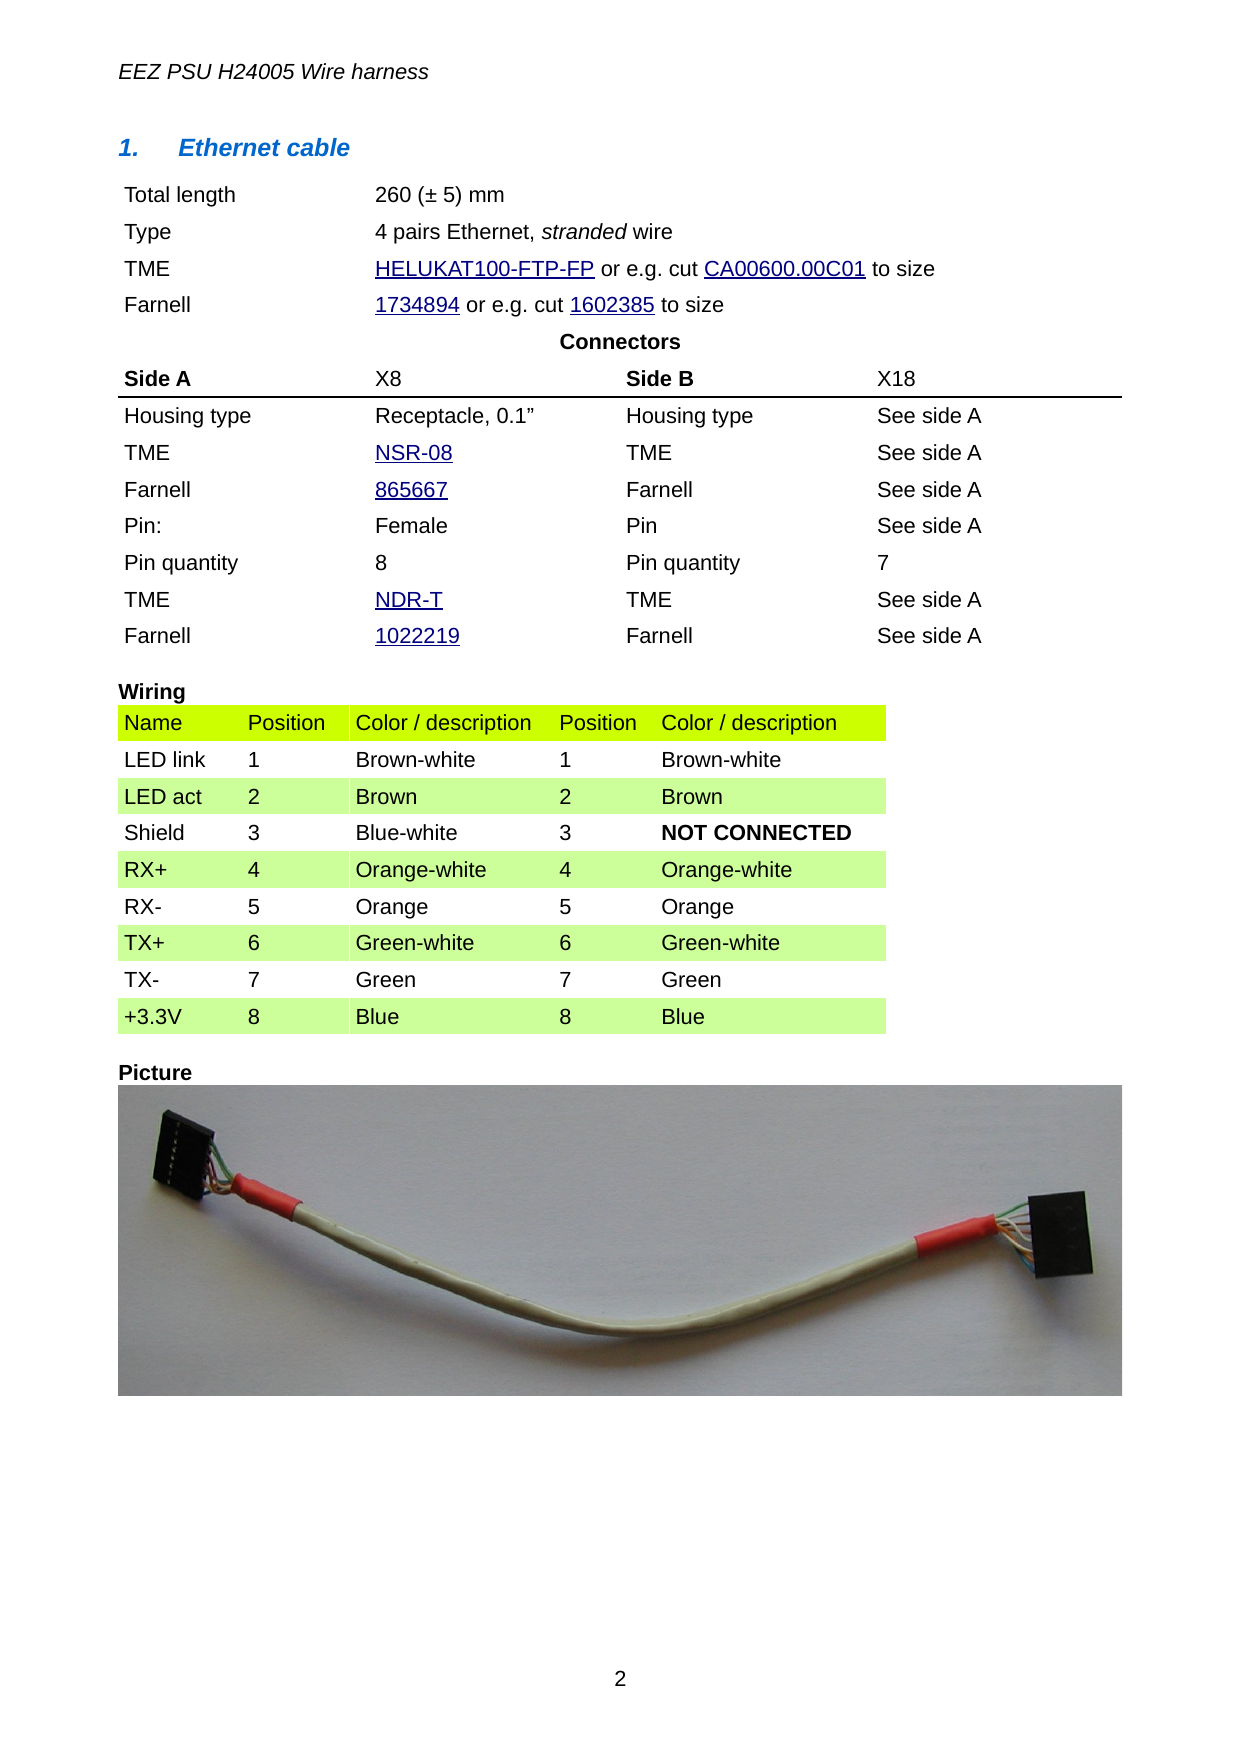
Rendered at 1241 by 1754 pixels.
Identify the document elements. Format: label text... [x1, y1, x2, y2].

table_cell NSR-08 [369, 434, 620, 471]
table_cell 2 [553, 778, 655, 814]
table_cell Farnell [118, 286, 369, 323]
table_header Color / description [350, 705, 553, 741]
table_cell Farnell [620, 471, 871, 507]
table_cell Orange [350, 888, 553, 924]
table_cell 6 [553, 925, 655, 961]
table_cell 3 [242, 815, 349, 851]
table_cell TME [118, 581, 369, 617]
table_cell See side A [871, 581, 1122, 617]
table_header Name [118, 705, 242, 741]
table_header Total length [118, 176, 369, 213]
table_cell Farnell [620, 618, 871, 654]
table_cell TME [620, 581, 871, 617]
table_cell See side A [871, 434, 1122, 471]
table_cell Brown-white [655, 741, 886, 778]
picture [118, 1085, 1123, 1396]
table_cell Female [369, 508, 620, 544]
table_cell Blue [655, 998, 886, 1034]
table_header Color / description [655, 705, 886, 741]
table_header 260 (± 5) mm [369, 176, 620, 213]
table_cell Green-white [655, 925, 886, 961]
table_header [871, 176, 1122, 213]
text Wiring [118, 679, 1122, 704]
table_cell Brown [655, 778, 886, 814]
table_cell Blue-white [350, 815, 553, 851]
table_header Position [553, 705, 655, 741]
table_cell Orange-white [350, 851, 553, 888]
table_cell Farnell [118, 471, 369, 507]
table_cell TME [118, 434, 369, 471]
table_cell TX- [118, 961, 242, 998]
table_cell 865667 [369, 471, 620, 507]
table_cell HELUKAT100-FTP-FP or e.g. cut CA00600.00C01 to size [369, 250, 1122, 286]
table_cell Receptacle, 0.1” [369, 398, 620, 434]
table_cell +3.3V [118, 998, 242, 1034]
table_cell 4 [242, 851, 349, 888]
table_cell See side A [871, 471, 1122, 507]
table_cell LED act [118, 778, 242, 814]
table_cell X8 [369, 360, 620, 396]
table_cell 1 [242, 741, 349, 778]
table_cell Green [350, 961, 553, 998]
table_cell 2 [242, 778, 349, 814]
table_cell Side A [118, 360, 369, 396]
table_cell NDR-T [369, 581, 620, 617]
table_cell See side A [871, 508, 1122, 544]
table_cell 4 pairs Ethernet, stranded wire [369, 213, 1122, 250]
table_cell 1734894 or e.g. cut 1602385 to size [369, 286, 1122, 323]
table_cell 8 [242, 998, 349, 1034]
table_cell Orange-white [655, 851, 886, 888]
table_cell Side B [620, 360, 871, 396]
table_header Position [242, 705, 349, 741]
table_cell Pin [620, 508, 871, 544]
table_cell RX+ [118, 851, 242, 888]
subtitle Ethernet cable [118, 133, 1122, 162]
table_cell X18 [871, 360, 1122, 396]
table_cell Pin: [118, 508, 369, 544]
text Picture [118, 1060, 1122, 1085]
table_cell Type [118, 213, 369, 250]
table_cell 5 [553, 888, 655, 924]
table_cell 7 [871, 544, 1122, 581]
table_cell 3 [553, 815, 655, 851]
table_cell Brown-white [350, 741, 553, 778]
table_cell See side A [871, 618, 1122, 654]
table_cell Pin quantity [620, 544, 871, 581]
table_header [620, 176, 871, 213]
table_cell Orange [655, 888, 886, 924]
table_cell 8 [369, 544, 620, 581]
table_cell Shield [118, 815, 242, 851]
table_cell 4 [553, 851, 655, 888]
table_cell Pin quantity [118, 544, 369, 581]
table_cell Green-white [350, 925, 553, 961]
table_cell 1022219 [369, 618, 620, 654]
table_cell 5 [242, 888, 349, 924]
table_cell 1 [553, 741, 655, 778]
table_cell 8 [553, 998, 655, 1034]
table_cell Green [655, 961, 886, 998]
table_cell TX+ [118, 925, 242, 961]
table_cell Connectors [118, 323, 1122, 360]
table_cell LED link [118, 741, 242, 778]
table_cell Housing type [620, 398, 871, 434]
table_cell NOT CONNECTED [655, 815, 886, 851]
table_cell 7 [242, 961, 349, 998]
table_cell Housing type [118, 398, 369, 434]
table_cell See side A [871, 398, 1122, 434]
table_cell Blue [350, 998, 553, 1034]
table_cell TME [620, 434, 871, 471]
table_cell 6 [242, 925, 349, 961]
table_cell TME [118, 250, 369, 286]
table_cell RX- [118, 888, 242, 924]
table_cell Farnell [118, 618, 369, 654]
table_cell 7 [553, 961, 655, 998]
table_cell Brown [350, 778, 553, 814]
